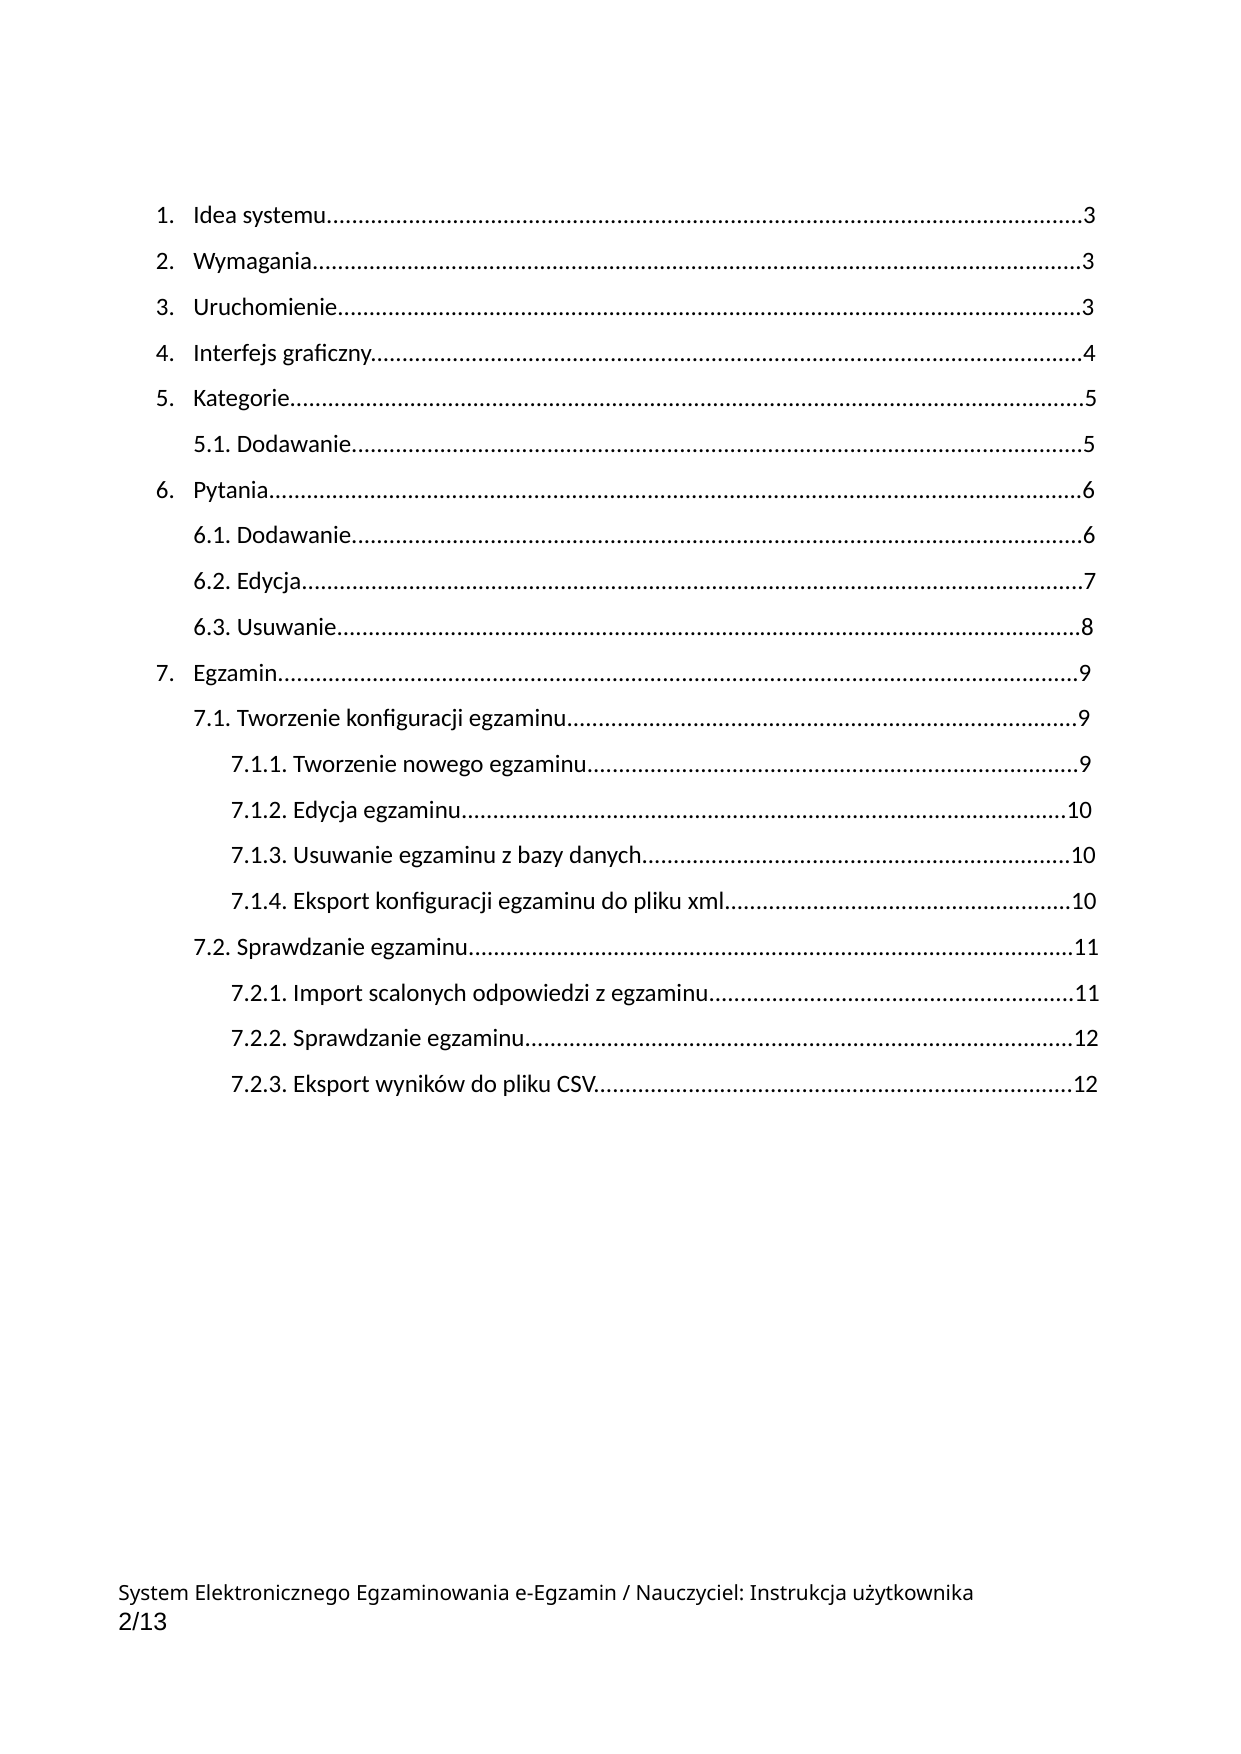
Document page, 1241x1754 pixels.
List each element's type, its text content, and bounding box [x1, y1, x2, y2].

list 7.1.4. Eksport konfiguracji egzaminu do pliku xml.......................................................10 [193, 885, 1123, 916]
list Wymagania..........................................................................................................................3 [156, 245, 1123, 276]
list 5.1. Dodawanie....................................................................................................................5 [156, 428, 1123, 459]
list 7.1.2. Edycja egzaminu................................................................................................10 [193, 794, 1123, 824]
list 7.2. Sprawdzanie egzaminu................................................................................................11 [156, 931, 1123, 962]
list Interfejs graficzny.................................................................................................................4 [156, 337, 1123, 367]
list 7.2.3. Eksport wyników do pliku CSV............................................................................12 [193, 1068, 1123, 1099]
list 7.1.3. Usuwanie egzaminu z bazy danych....................................................................10 [193, 840, 1123, 870]
list 6.2. Edycja............................................................................................................................7 [156, 565, 1123, 596]
list Kategorie..............................................................................................................................5 [156, 382, 1123, 413]
list 7.2.1. Import scalonych odpowiedzi z egzaminu..........................................................11 [193, 977, 1123, 1007]
list Uruchomienie......................................................................................................................3 [156, 291, 1123, 321]
list Idea systemu........................................................................................................................3 [156, 199, 1123, 230]
list Pytania.................................................................................................................................6 [156, 474, 1123, 504]
list 7.2.2. Sprawdzanie egzaminu.......................................................................................12 [193, 1023, 1123, 1053]
list 7.1.1. Tworzenie nowego egzaminu..............................................................................9 [193, 748, 1123, 779]
list 7.1. Tworzenie konfiguracji egzaminu.................................................................................9 [156, 702, 1123, 733]
list 6.1. Dodawanie....................................................................................................................6 [156, 519, 1123, 550]
list 6.3. Usuwanie......................................................................................................................8 [156, 611, 1123, 642]
list Egzamin...............................................................................................................................9 [156, 657, 1123, 687]
